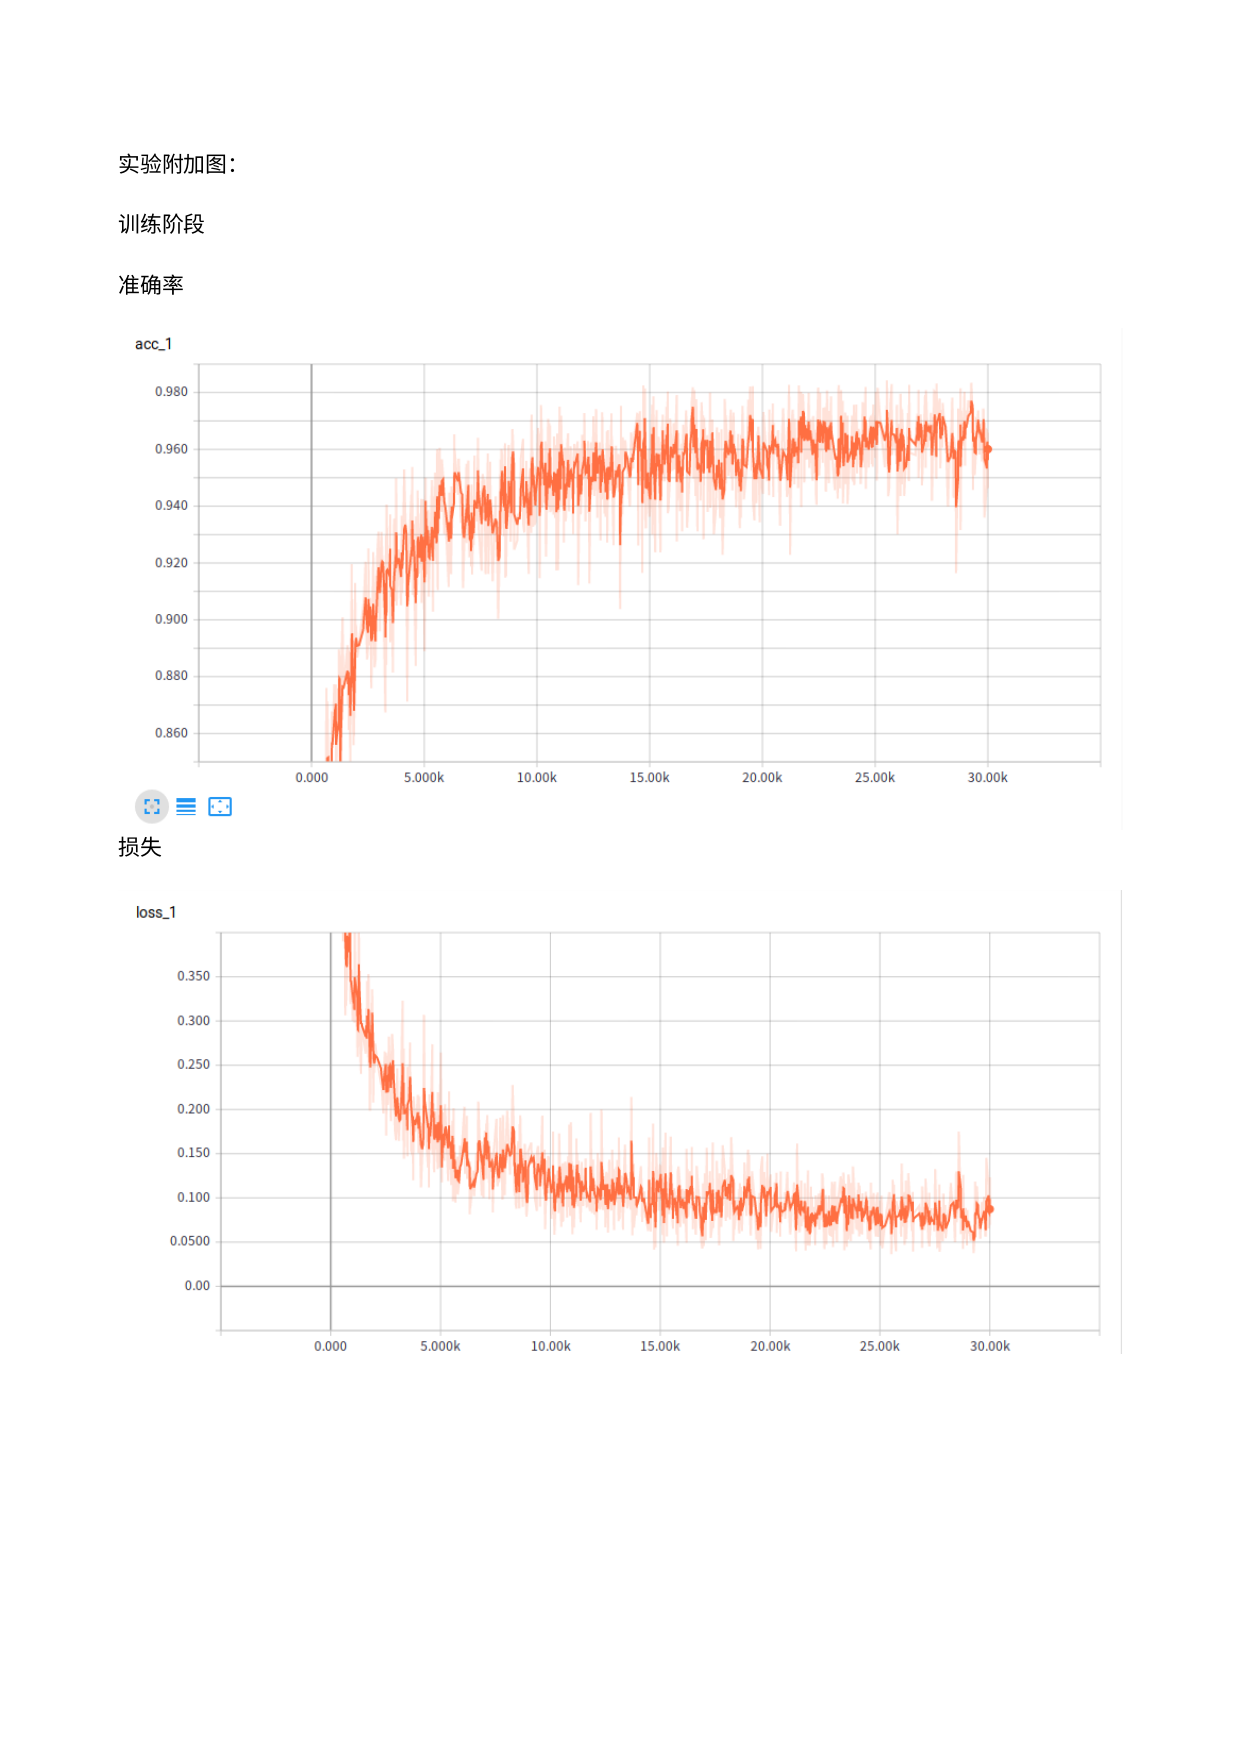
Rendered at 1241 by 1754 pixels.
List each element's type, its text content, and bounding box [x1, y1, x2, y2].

picture [118, 890, 1123, 1354]
text 实验附加图： [118, 147, 1122, 178]
text 损失 [118, 830, 1122, 861]
picture [118, 328, 1123, 830]
text 训练阶段 [118, 207, 1122, 239]
text 准确率 [118, 268, 1122, 299]
